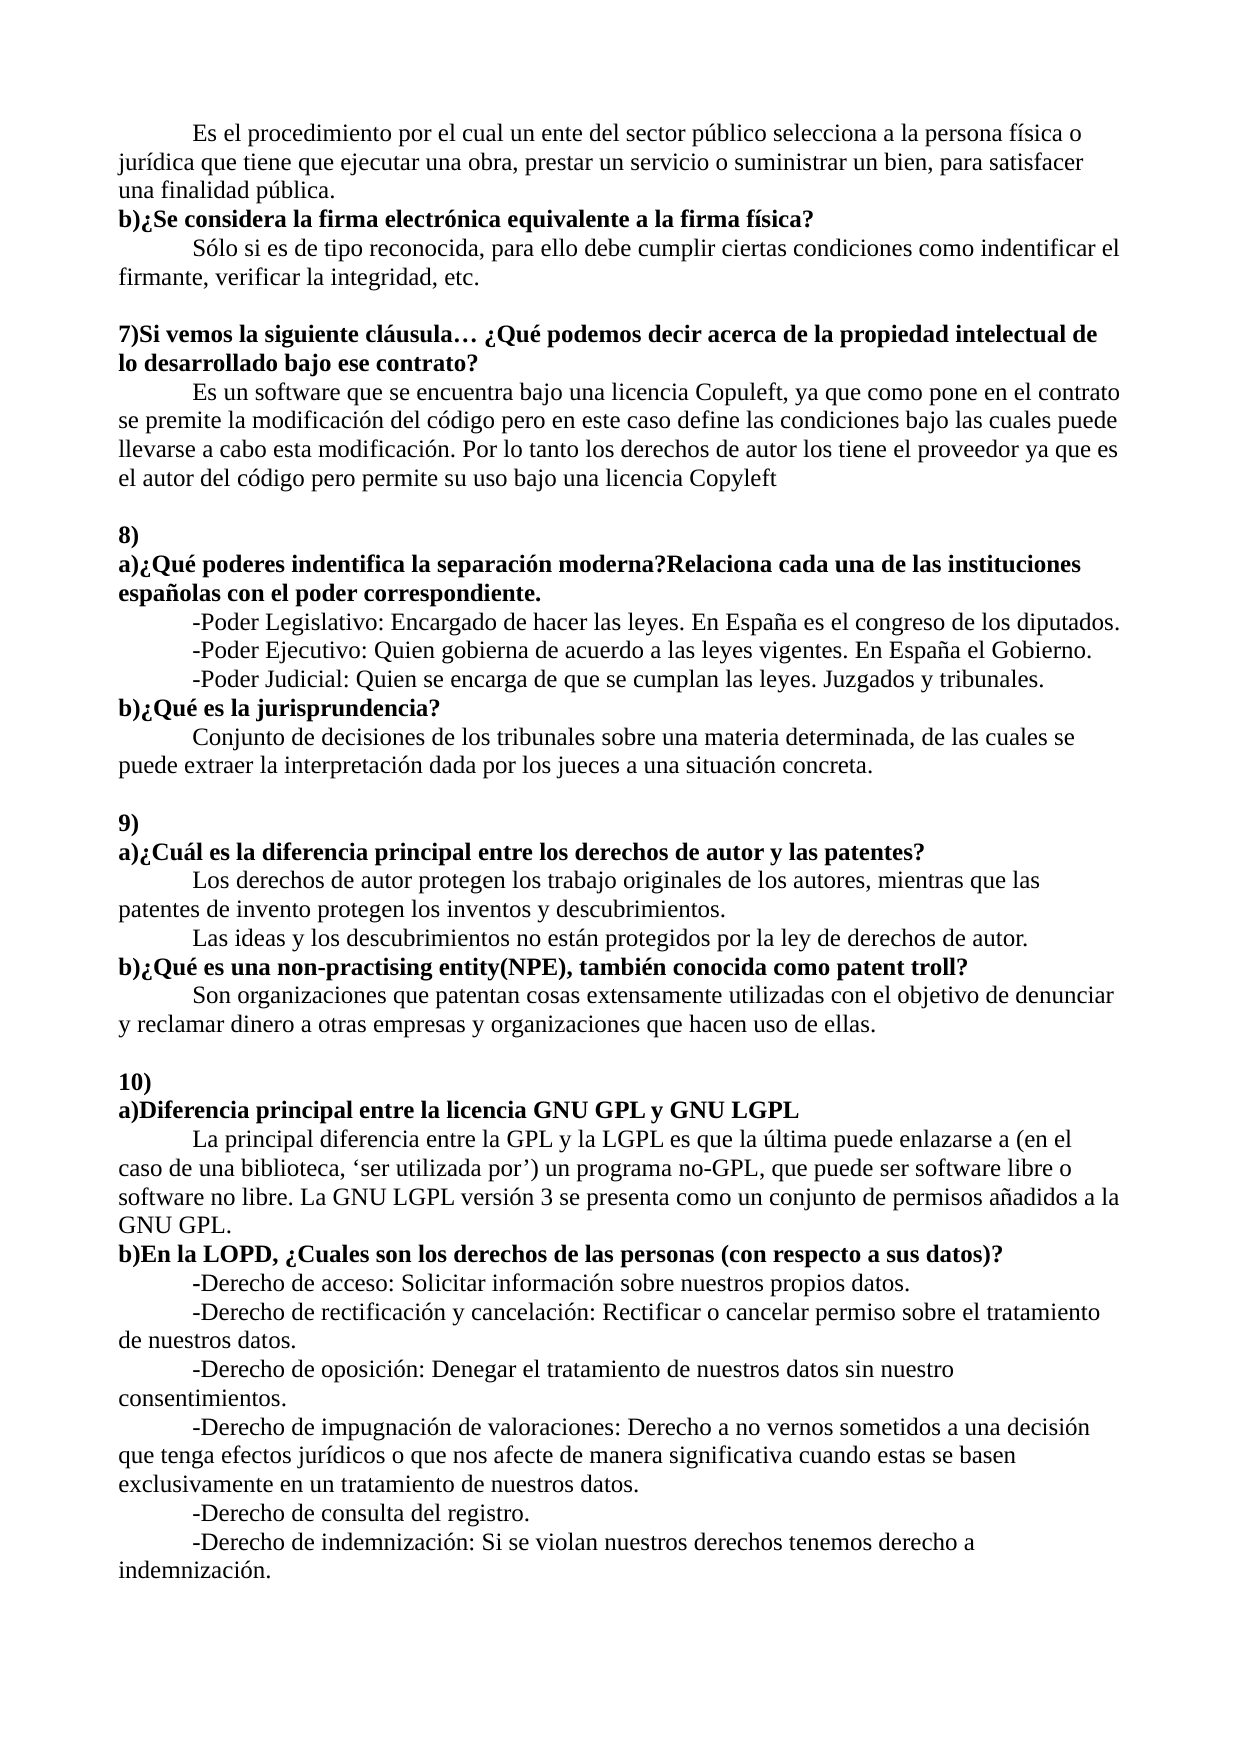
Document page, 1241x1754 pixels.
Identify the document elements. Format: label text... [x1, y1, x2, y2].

text -Derecho de oposición: Denegar el tratamiento de nuestros datos sin nuestro consentimientos. [118, 1354, 1122, 1412]
text a)Diferencia principal entre la licencia GNU GPL y GNU LGPL [118, 1096, 1122, 1124]
text 9) [118, 808, 1122, 837]
text a)¿Cuál es la diferencia principal entre los derechos de autor y las patentes? [118, 837, 1122, 866]
text b)¿Qué es una non-practising entity(NPE), también conocida como patent troll? [118, 952, 1122, 981]
text -Derecho de indemnización: Si se violan nuestros derechos tenemos derecho a indemnización. [118, 1527, 1122, 1584]
text 10) [118, 1067, 1122, 1096]
text La principal diferencia entre la GPL y la LGPL es que la última puede enlazarse a (en el caso de una biblioteca, ‘ser utilizada por’) un programa no-GPL, que puede ser software libre o software no libre. La GNU LGPL versión 3 se presenta como un conjunto de permisos añadidos a la GNU GPL. [118, 1124, 1122, 1239]
text -Derecho de consulta del registro. [118, 1498, 1122, 1527]
text Las ideas y los descubrimientos no están protegidos por la ley de derechos de autor. [118, 923, 1122, 952]
text -Poder Judicial: Quien se encarga de que se cumplan las leyes. Juzgados y tribunales. [118, 664, 1122, 693]
text Sólo si es de tipo reconocida, para ello debe cumplir ciertas condiciones como indentificar el firmante, verificar la integridad, etc. [118, 233, 1122, 291]
text Es un software que se encuentra bajo una licencia Copuleft, ya que como pone en el contrato se premite la modificación del código pero en este caso define las condiciones bajo las cuales puede llevarse a cabo esta modificación. Por lo tanto los derechos de autor los tiene el proveedor ya que es el autor del código pero permite su uso bajo una licencia Copyleft [118, 377, 1122, 492]
text Son organizaciones que patentan cosas extensamente utilizadas con el objetivo de denunciar y reclamar dinero a otras empresas y organizaciones que hacen uso de ellas. [118, 981, 1122, 1038]
text b)¿Qué es la jurisprundencia? [118, 693, 1122, 722]
text 7)Si vemos la siguiente cláusula… ¿Qué podemos decir acerca de la propiedad intelectual de lo desarrollado bajo ese contrato? [118, 319, 1122, 377]
text -Derecho de impugnación de valoraciones: Derecho a no vernos sometidos a una decisión que tenga efectos jurídicos o que nos afecte de manera significativa cuando estas se basen exclusivamente en un tratamiento de nuestros datos. [118, 1412, 1122, 1498]
text a)¿Qué poderes indentifica la separación moderna?Relaciona cada una de las instituciones españolas con el poder correspondiente. [118, 549, 1122, 607]
text -Derecho de acceso: Solicitar información sobre nuestros propios datos. [118, 1268, 1122, 1297]
text Conjunto de decisiones de los tribunales sobre una materia determinada, de las cuales se puede extraer la interpretación dada por los jueces a una situación concreta. [118, 722, 1122, 779]
text b)¿Se considera la firma electrónica equivalente a la firma física? [118, 204, 1122, 233]
text b)En la LOPD, ¿Cuales son los derechos de las personas (con respecto a sus datos)? [118, 1239, 1122, 1268]
text 8) [118, 521, 1122, 549]
text Es el procedimiento por el cual un ente del sector público selecciona a la persona física o jurídica que tiene que ejecutar una obra, prestar un servicio o suministrar un bien, para satisfacer una finalidad pública. [118, 118, 1122, 204]
text Los derechos de autor protegen los trabajo originales de los autores, mientras que las patentes de invento protegen los inventos y descubrimientos. [118, 866, 1122, 923]
text -Poder Legislativo: Encargado de hacer las leyes. En España es el congreso de los diputados. [118, 607, 1122, 636]
text -Derecho de rectificación y cancelación: Rectificar o cancelar permiso sobre el tratamiento de nuestros datos. [118, 1297, 1122, 1354]
text -Poder Ejecutivo: Quien gobierna de acuerdo a las leyes vigentes. En España el Gobierno. [118, 636, 1122, 664]
